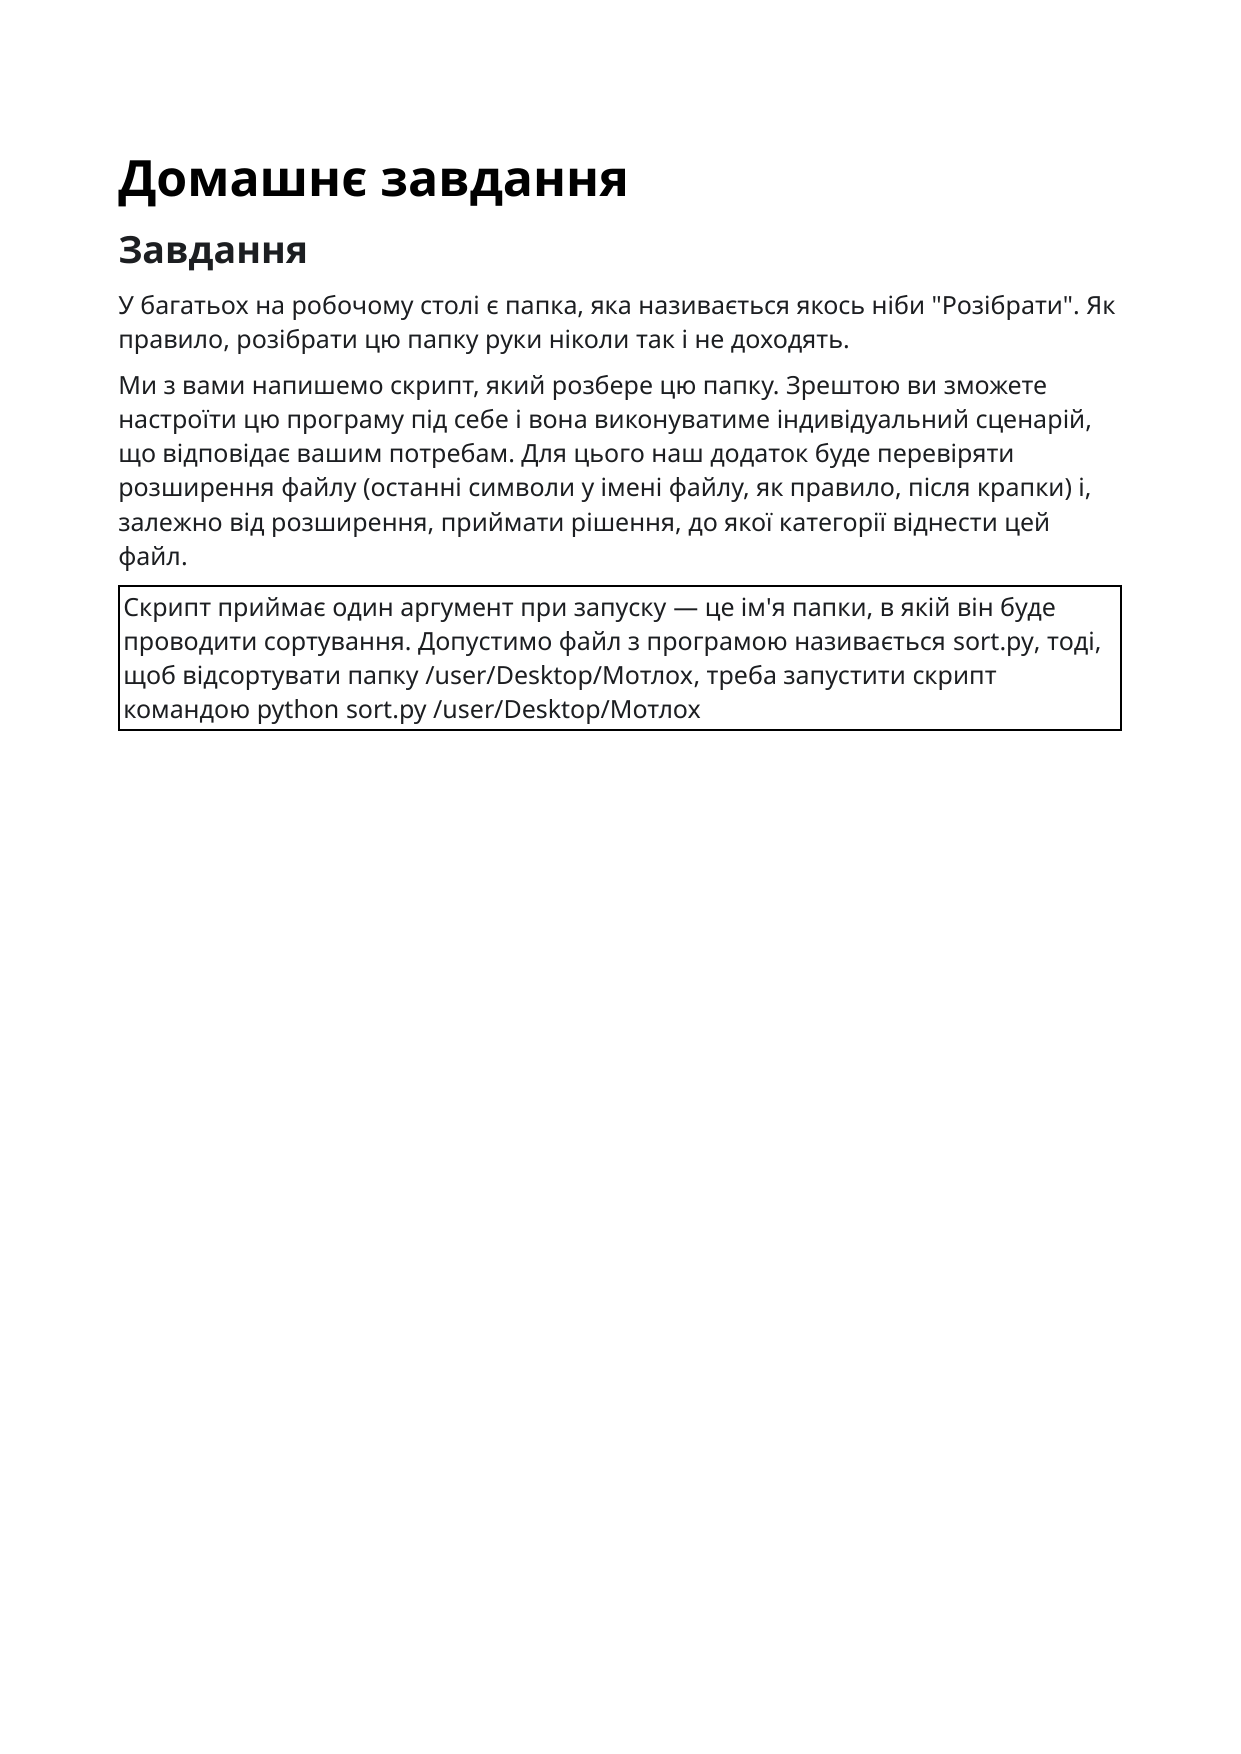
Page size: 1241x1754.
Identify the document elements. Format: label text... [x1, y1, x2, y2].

subtitle Завдання​ [118, 224, 1122, 275]
subtitle Домашнє завдання [118, 143, 1122, 211]
text У багатьох на робочому столі є папка, яка називається якось ніби "Розібрати". Як правило, розібрати цю папку руки ніколи так і не доходять. [118, 287, 1122, 355]
text Ми з вами напишемо скрипт, який розбере цю папку. Зрештою ви зможете настроїти цю програму під себе і вона виконуватиме індивідуальний сценарій, що відповідає вашим потребам. Для цього наш додаток буде перевіряти розширення файлу (останні символи у імені файлу, як правило, після крапки) і, залежно від розширення, приймати рішення, до якої категорії віднести цей файл. [118, 368, 1122, 572]
text Скрипт приймає один аргумент при запуску — це ім'я папки, в якій він буде проводити сортування. Допустимо файл з програмою називається sort.py, тоді, щоб відсортувати папку /user/Desktop/Мотлох, треба запустити скрипт командою python sort.py /user/Desktop/Мотлох [120, 587, 1120, 729]
